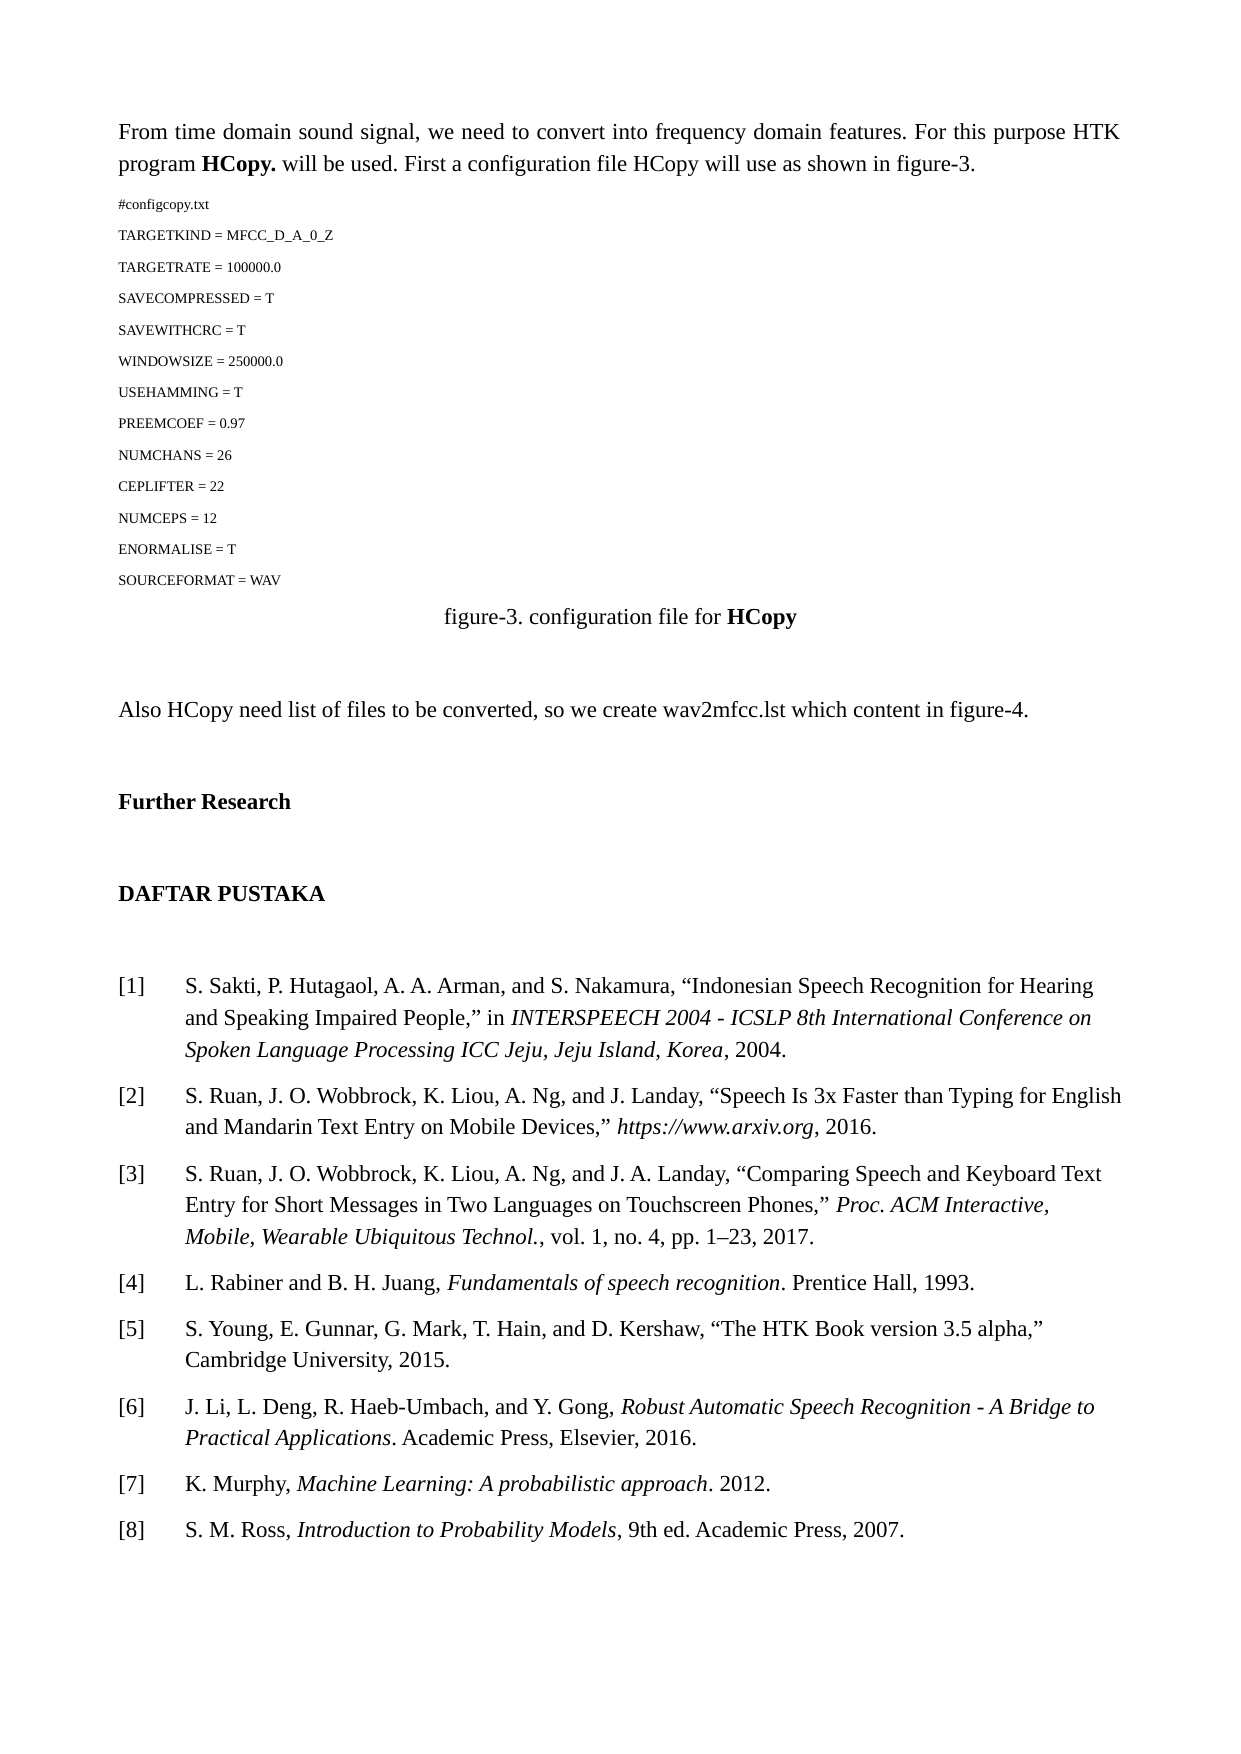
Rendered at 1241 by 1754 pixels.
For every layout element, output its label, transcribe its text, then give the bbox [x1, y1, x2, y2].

text figure-3. configuration file for HCopy [118, 603, 1122, 630]
text [7] K. Murphy, Machine Learning: A probabilistic approach. 2012. [118, 1470, 1122, 1497]
text DAFTAR PUSTAKA [118, 880, 1122, 907]
text [8] S. M. Ross, Introduction to Probability Models, 9th ed. Academic Press, 2007. [118, 1517, 1122, 1543]
text SAVECOMPRESSED = T [118, 290, 1122, 307]
text [2] S. Ruan, J. O. Wobbrock, K. Liou, A. Ng, and J. Landay, “Speech Is 3x Faster than Typing for English and Mandarin Text Entry on Mobile Devices,” https://www.arxiv.org, 2016. [118, 1082, 1122, 1140]
text ENORMALISE = T [118, 541, 1122, 557]
text #configcopy.txt [118, 196, 1122, 213]
text SAVEWITHCRC = T [118, 321, 1122, 338]
text CEPLIFTER = 22 [118, 478, 1122, 495]
text Also HCopy need list of files to be converted, so we create wav2mfcc.lst which content in figure-4. [118, 696, 1122, 722]
text From time domain sound signal, we need to convert into frequency domain features. For this purpose HTK program HCopy. will be used. First a configuration file HCopy will use as shown in figure-3. [118, 118, 1122, 176]
text [1] S. Sakti, P. Hutagaol, A. A. Arman, and S. Nakamura, “Indonesian Speech Recognition for Hearing and Speaking Impaired People,” in INTERSPEECH 2004 - ICSLP 8th International Conference on Spoken Language Processing ICC Jeju, Jeju Island, Korea, 2004. [118, 973, 1122, 1062]
text TARGETKIND = MFCC_D_A_0_Z [118, 227, 1122, 244]
text USEHAMMING = T [118, 384, 1122, 401]
text [6] J. Li, L. Deng, R. Haeb-Umbach, and Y. Gong, Robust Automatic Speech Recognition - A Bridge to Practical Applications. Academic Press, Elsevier, 2016. [118, 1393, 1122, 1451]
text NUMCHANS = 26 [118, 447, 1122, 463]
text [3] S. Ruan, J. O. Wobbrock, K. Liou, A. Ng, and J. A. Landay, “Comparing Speech and Keyboard Text Entry for Short Messages in Two Languages on Touchscreen Phones,” Proc. ACM Interactive, Mobile, Wearable Ubiquitous Technol., vol. 1, no. 4, pp. 1–23, 2017. [118, 1159, 1122, 1249]
text WINDOWSIZE = 250000.0 [118, 353, 1122, 369]
text [5] S. Young, E. Gunnar, G. Mark, T. Hain, and D. Kershaw, “The HTK Book version 3.5 alpha,” Cambridge University, 2015. [118, 1315, 1122, 1373]
text [4] L. Rabiner and B. H. Juang, Fundamentals of speech recognition. Prentice Hall, 1993. [118, 1269, 1122, 1295]
text NUMCEPS = 12 [118, 509, 1122, 526]
text Further Research [118, 788, 1122, 814]
text TARGETRATE = 100000.0 [118, 258, 1122, 275]
text SOURCEFORMAT = WAV [118, 572, 1122, 589]
text PREEMCOEF = 0.97 [118, 415, 1122, 432]
